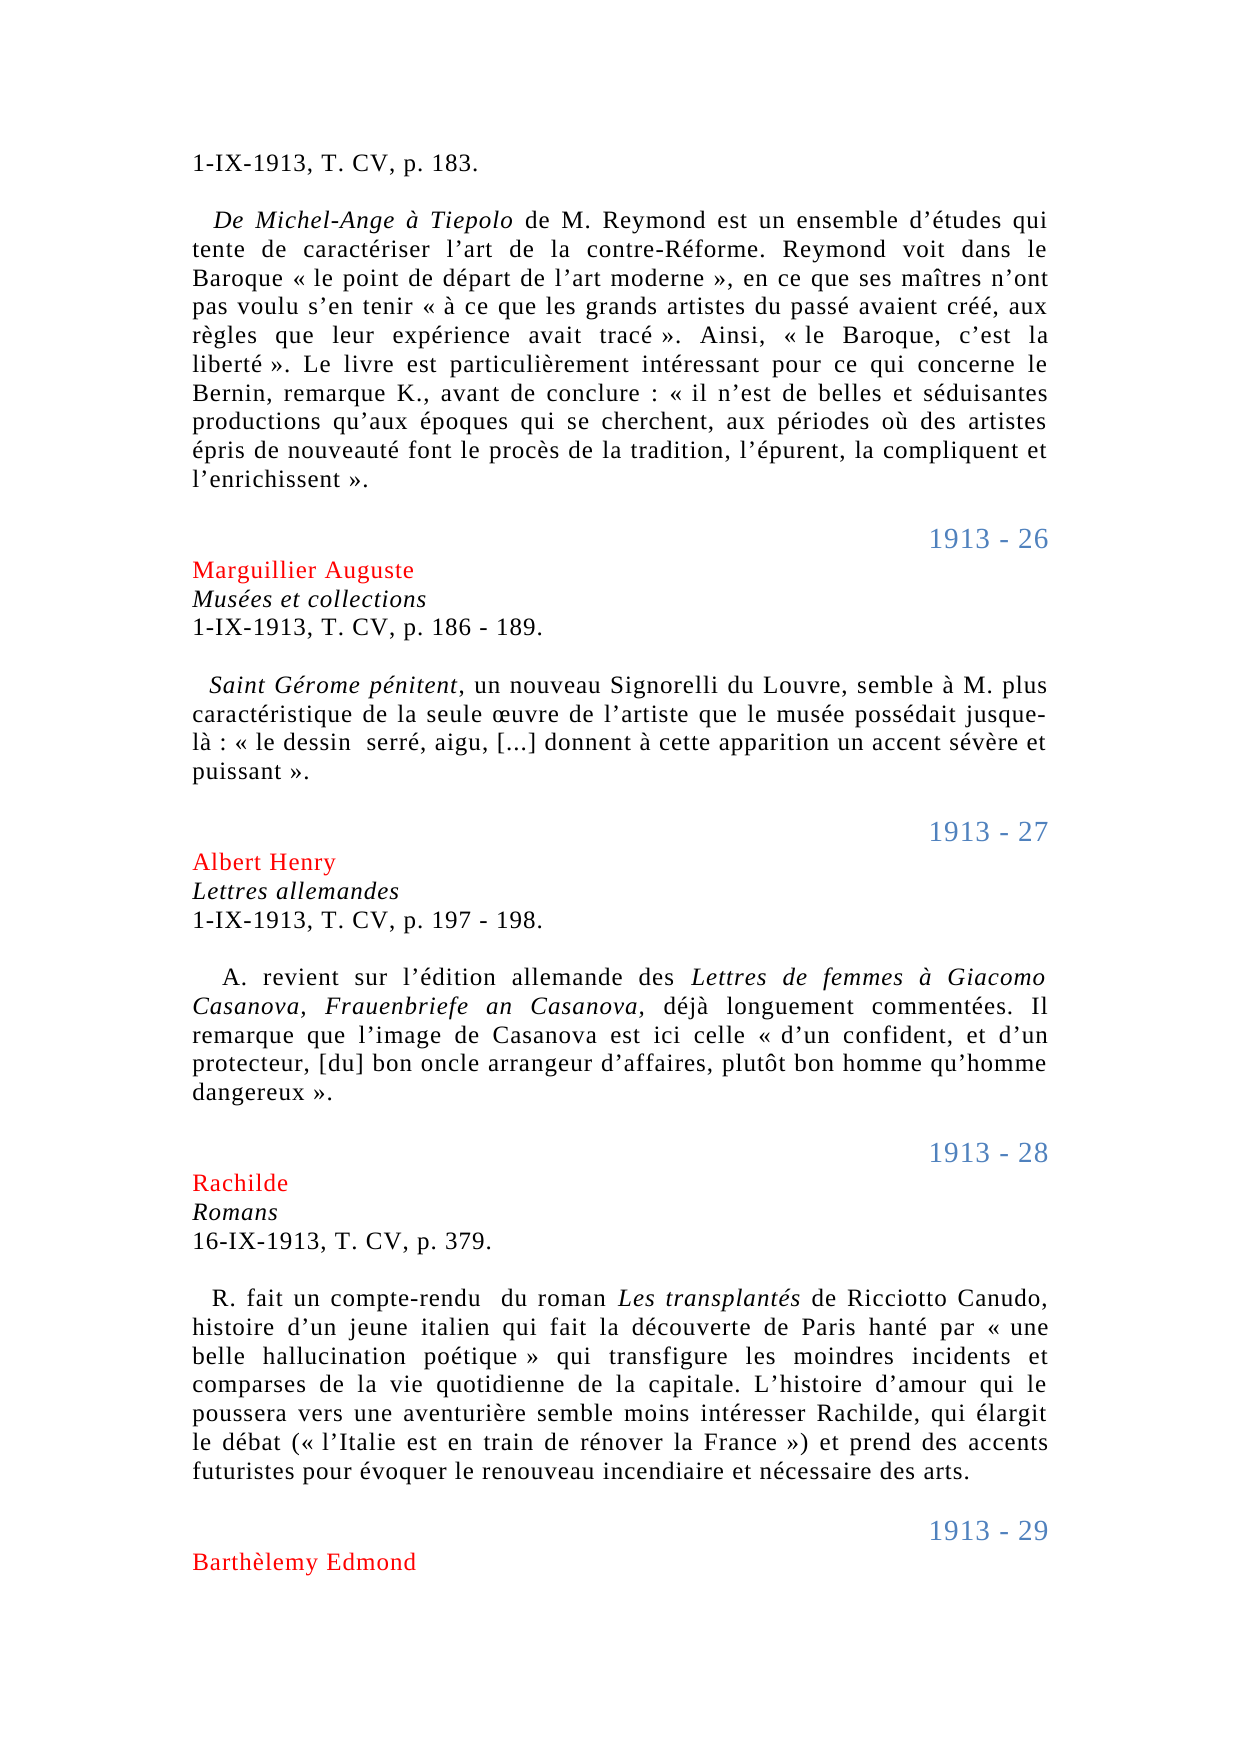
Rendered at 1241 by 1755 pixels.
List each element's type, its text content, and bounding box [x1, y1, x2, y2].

text 16-IX-1913, T. CV, p. 379. [192, 1226, 1048, 1254]
text Albert Henry [192, 847, 1048, 876]
text 1-IX-1913, T. CV, p. 183. [192, 148, 1048, 176]
text Romans [192, 1197, 1048, 1226]
text 1-IX-1913, T. CV, p. 197 - 198. [192, 905, 1048, 933]
text Marguillier Auguste [192, 555, 1048, 584]
text R. fait un compte-rendu du roman Les transplantés de Ricciotto Canudo, histoire d’un jeune italien qui fait la découverte de Paris hanté par « une belle hallucination poétique » qui transfigure les moindres incidents et comparses de la vie quotidienne de la capitale. L’histoire d’amour qui le poussera vers une aventurière semble moins intéresser Rachilde, qui élargit le débat (« l’Italie est en train de rénover la France ») et prend des accents futuristes pour évoquer le renouveau incendiaire et nécessaire des arts. [192, 1283, 1048, 1484]
text De Michel-Ange à Tiepolo de M. Reymond est un ensemble d’études qui tente de caractériser l’art de la contre-Réforme. Reymond voit dans le Baroque « le point de départ de l’art moderne », en ce que ses maîtres n’ont pas voulu s’en tenir « à ce que les grands artistes du passé avaient créé, aux règles que leur expérience avait tracé ». Ainsi, « le Baroque, c’est la liberté ». Le livre est particulièrement intéressant pour ce qui concerne le Bernin, remarque K., avant de conclure : « il n’est de belles et séduisantes productions qu’aux époques qui se cherchent, aux périodes où des artistes épris de nouveauté font le procès de la tradition, l’épurent, la compliquent et l’enrichissent ». [192, 205, 1048, 493]
text Saint Gérome pénitent, un nouveau Signorelli du Louvre, semble à M. plus caractéristique de la seule œuvre de l’artiste que le musée possédait jusque-là : « le dessin serré, aigu, [...] donnent à cette apparition un accent sévère et puissant ». [192, 670, 1048, 785]
text Musées et collections [192, 584, 1048, 612]
text 1-IX-1913, T. CV, p. 186 - 189. [192, 612, 1048, 641]
subtitle 1913 - 26 [192, 521, 1048, 555]
text Lettres allemandes [192, 876, 1048, 905]
text Barthèlemy Edmond [192, 1547, 1048, 1576]
subtitle 1913 - 28 [192, 1135, 1048, 1168]
subtitle 1913 - 27 [192, 814, 1048, 847]
subtitle 1913 - 29 [192, 1513, 1048, 1547]
text A. revient sur l’édition allemande des Lettres de femmes à Giacomo Casanova, Frauenbriefe an Casanova, déjà longuement commentées. Il remarque que l’image de Casanova est ici celle « d’un confident, et d’un protecteur, [du] bon oncle arrangeur d’affaires, plutôt bon homme qu’homme dangereux ». [192, 962, 1048, 1106]
text Rachilde [192, 1168, 1048, 1197]
